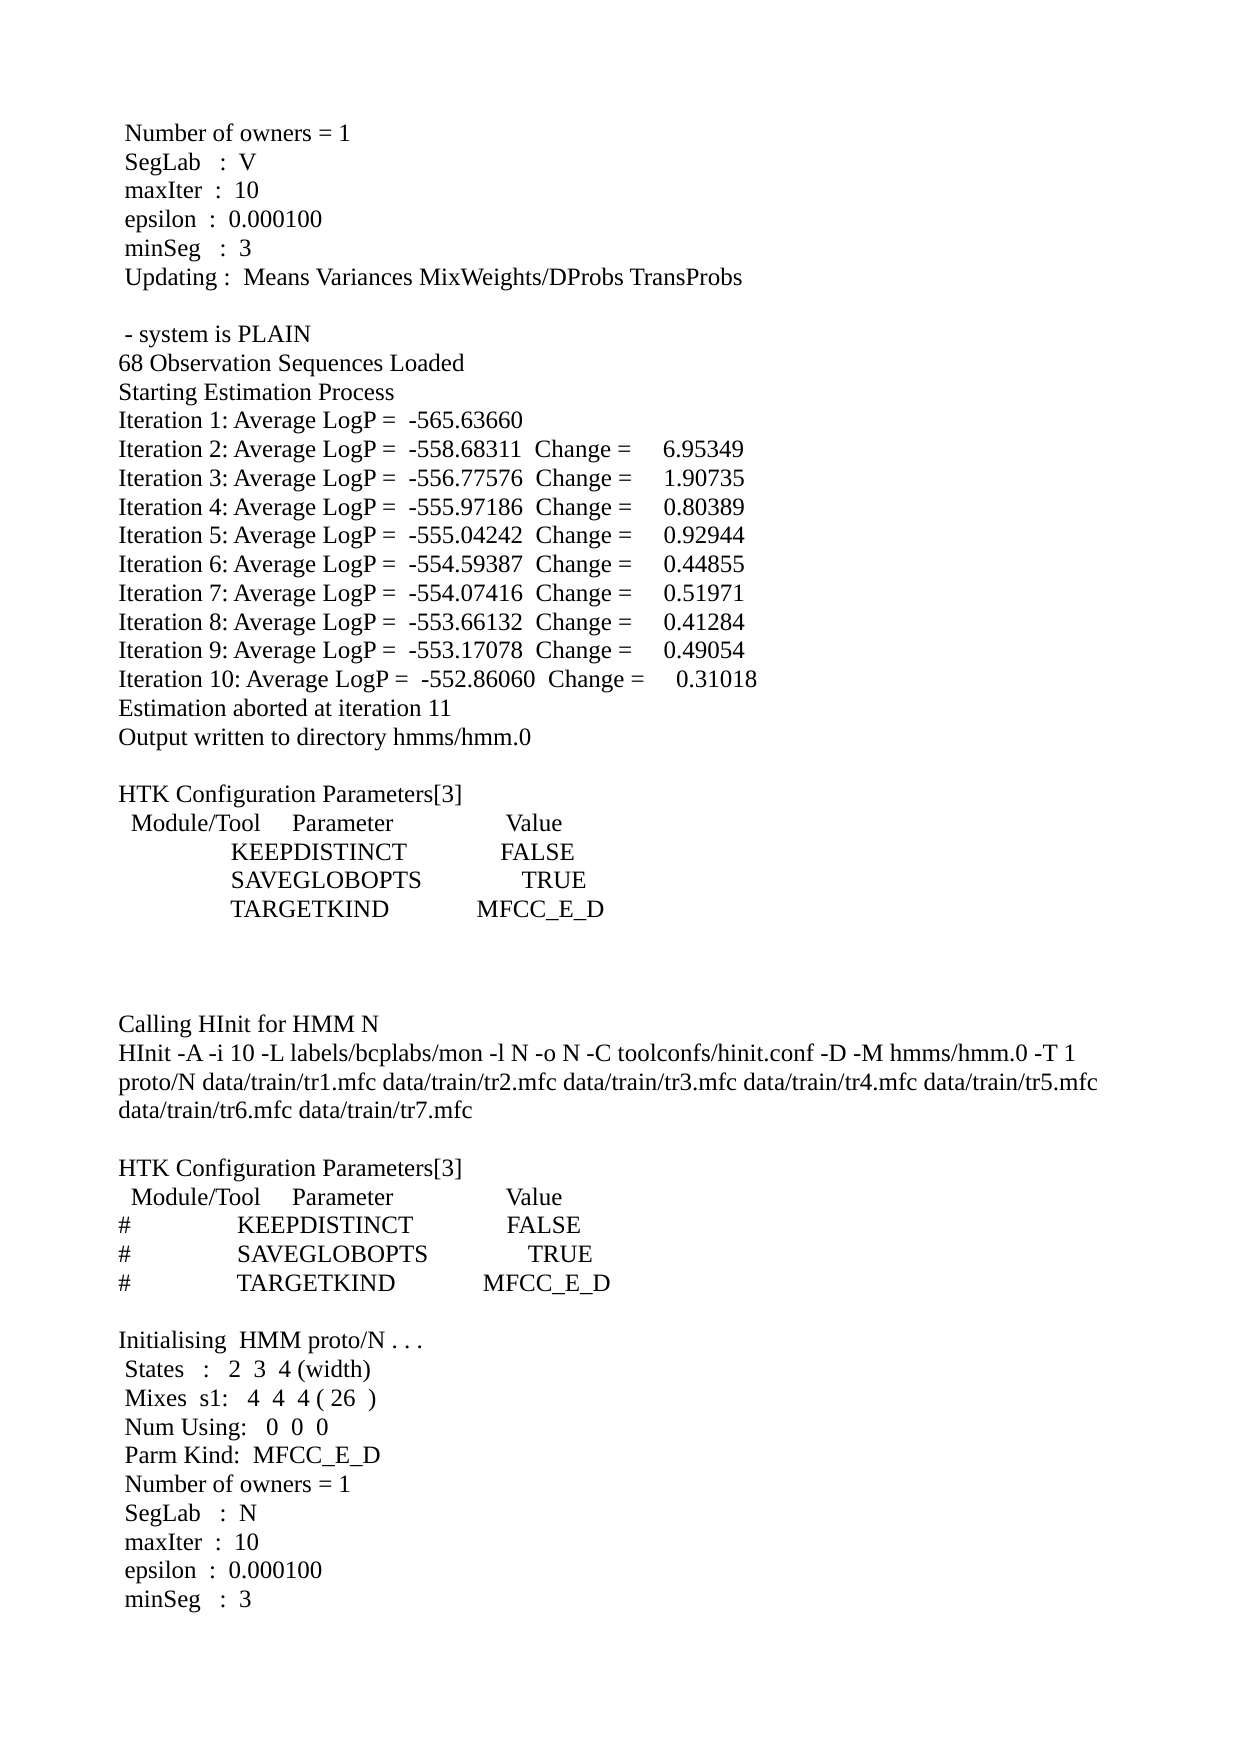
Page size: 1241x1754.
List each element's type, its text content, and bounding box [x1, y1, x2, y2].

text 68 Observation Sequences Loaded [118, 348, 1122, 377]
text - system is PLAIN [118, 319, 1122, 348]
text epsilon : 0.000100 [118, 1556, 1122, 1584]
text HTK Configuration Parameters[3] [118, 1153, 1122, 1182]
text maxIter : 10 [118, 1527, 1122, 1556]
text Updating : Means Variances MixWeights/DProbs TransProbs [118, 262, 1122, 291]
text # TARGETKIND MFCC_E_D [118, 1268, 1122, 1297]
text TARGETKIND MFCC_E_D [118, 894, 1122, 923]
text Module/Tool Parameter Value [118, 808, 1122, 837]
text Iteration 4: Average LogP = -555.97186 Change = 0.80389 [118, 492, 1122, 521]
text epsilon : 0.000100 [118, 204, 1122, 233]
text States : 2 3 4 (width) [118, 1354, 1122, 1383]
text Iteration 3: Average LogP = -556.77576 Change = 1.90735 [118, 463, 1122, 492]
text SAVEGLOBOPTS TRUE [118, 866, 1122, 894]
text Iteration 7: Average LogP = -554.07416 Change = 0.51971 [118, 578, 1122, 607]
text Iteration 5: Average LogP = -555.04242 Change = 0.92944 [118, 521, 1122, 549]
text Iteration 9: Average LogP = -553.17078 Change = 0.49054 [118, 636, 1122, 664]
text SegLab : N [118, 1498, 1122, 1527]
text Iteration 2: Average LogP = -558.68311 Change = 6.95349 [118, 434, 1122, 463]
text SegLab : V [118, 147, 1122, 176]
text Parm Kind: MFCC_E_D [118, 1441, 1122, 1469]
text Calling HInit for HMM N [118, 1009, 1122, 1038]
text minSeg : 3 [118, 233, 1122, 262]
text # SAVEGLOBOPTS TRUE [118, 1239, 1122, 1268]
text Iteration 6: Average LogP = -554.59387 Change = 0.44855 [118, 549, 1122, 578]
text Iteration 10: Average LogP = -552.86060 Change = 0.31018 [118, 664, 1122, 693]
text Iteration 1: Average LogP = -565.63660 [118, 406, 1122, 434]
text Initialising HMM proto/N . . . [118, 1326, 1122, 1354]
text Starting Estimation Process [118, 377, 1122, 406]
text # KEEPDISTINCT FALSE [118, 1211, 1122, 1239]
text Module/Tool Parameter Value [118, 1182, 1122, 1211]
text Number of owners = 1 [118, 1469, 1122, 1498]
text Mixes s1: 4 4 4 ( 26 ) [118, 1383, 1122, 1412]
text KEEPDISTINCT FALSE [118, 837, 1122, 866]
text minSeg : 3 [118, 1584, 1122, 1613]
text Num Using: 0 0 0 [118, 1412, 1122, 1441]
text HInit -A -i 10 -L labels/bcplabs/mon -l N -o N -C toolconfs/hinit.conf -D -M hmms/hmm.0 -T 1 proto/N data/train/tr1.mfc data/train/tr2.mfc data/train/tr3.mfc data/train/tr4.mfc data/train/tr5.mfc data/train/tr6.mfc data/train/tr7.mfc [118, 1038, 1122, 1124]
text Iteration 8: Average LogP = -553.66132 Change = 0.41284 [118, 607, 1122, 636]
text maxIter : 10 [118, 176, 1122, 204]
text HTK Configuration Parameters[3] [118, 779, 1122, 808]
text Output written to directory hmms/hmm.0 [118, 722, 1122, 751]
text Estimation aborted at iteration 11 [118, 693, 1122, 722]
text Number of owners = 1 [118, 118, 1122, 147]
